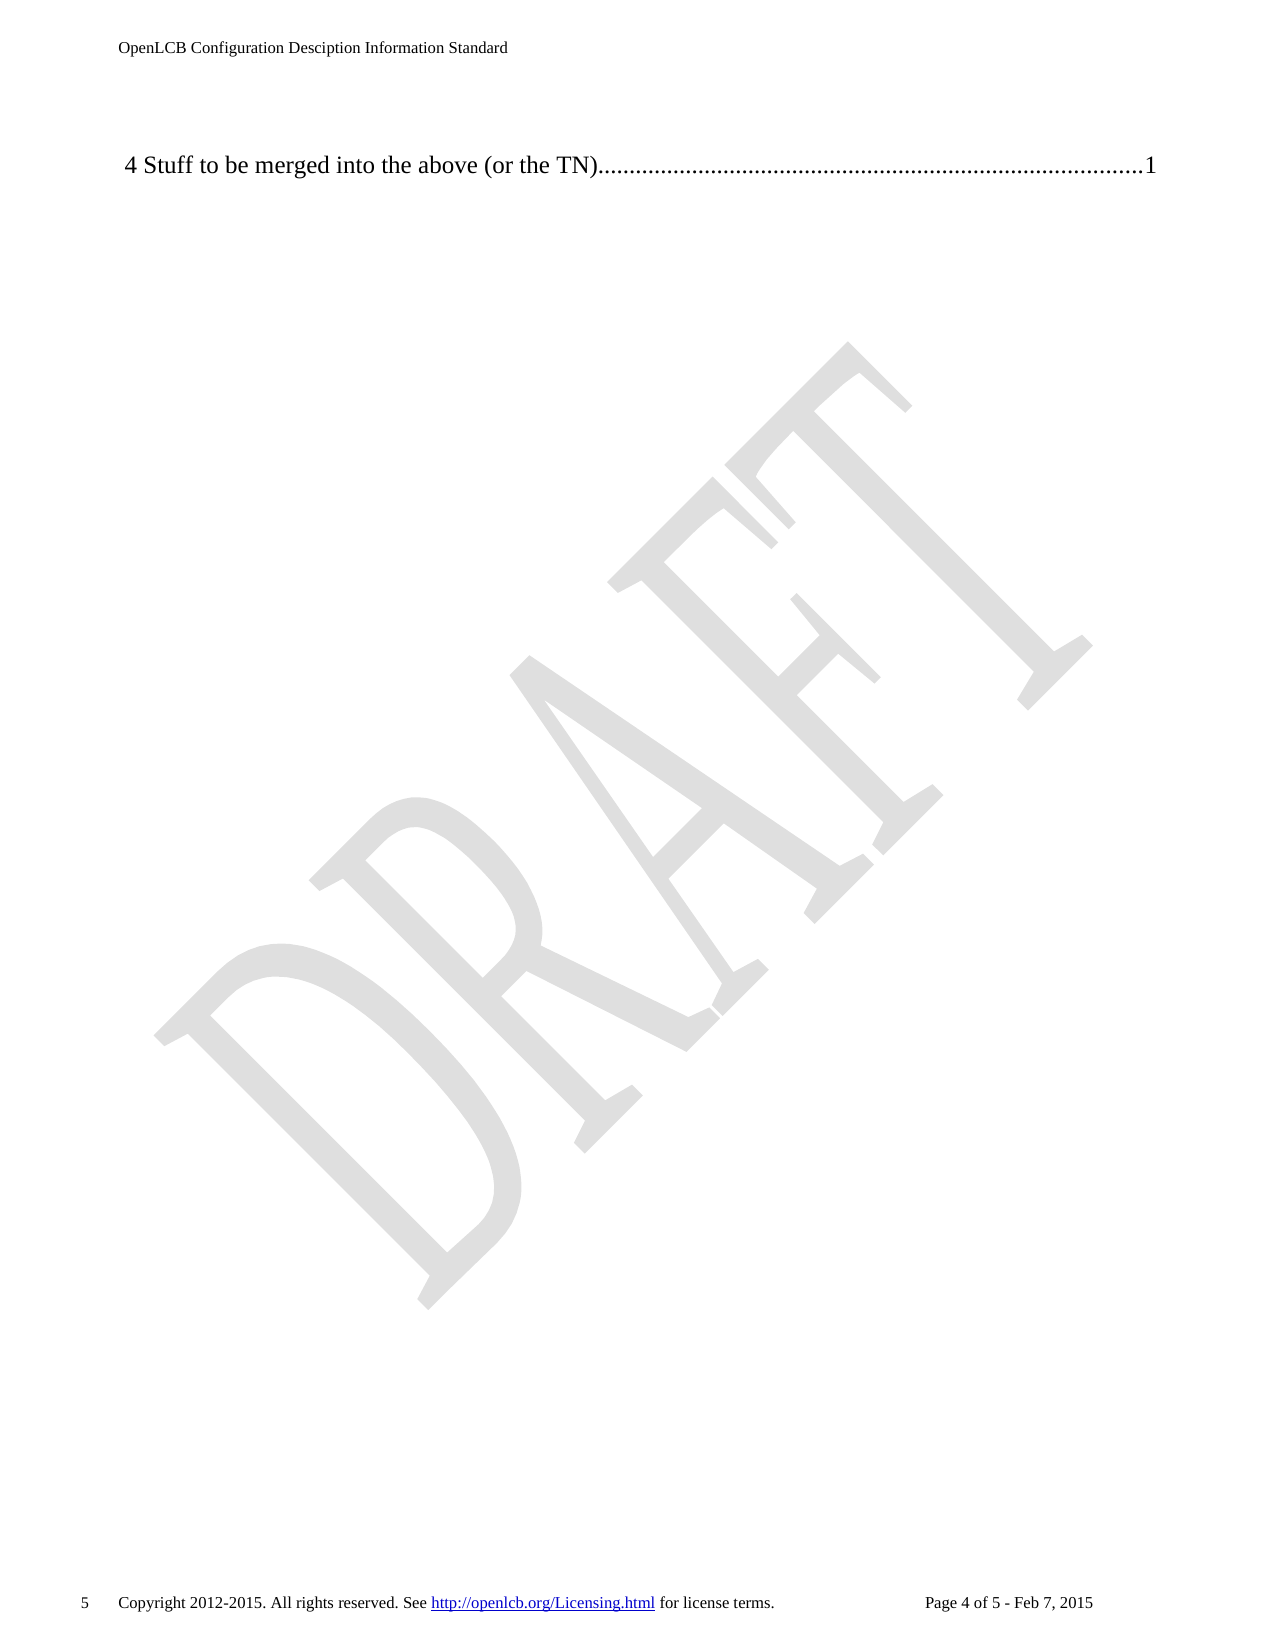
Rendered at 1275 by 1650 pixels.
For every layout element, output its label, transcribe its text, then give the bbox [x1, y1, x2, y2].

text 4 Stuff to be merged into the above (or the TN) 1 [118, 150, 1157, 179]
